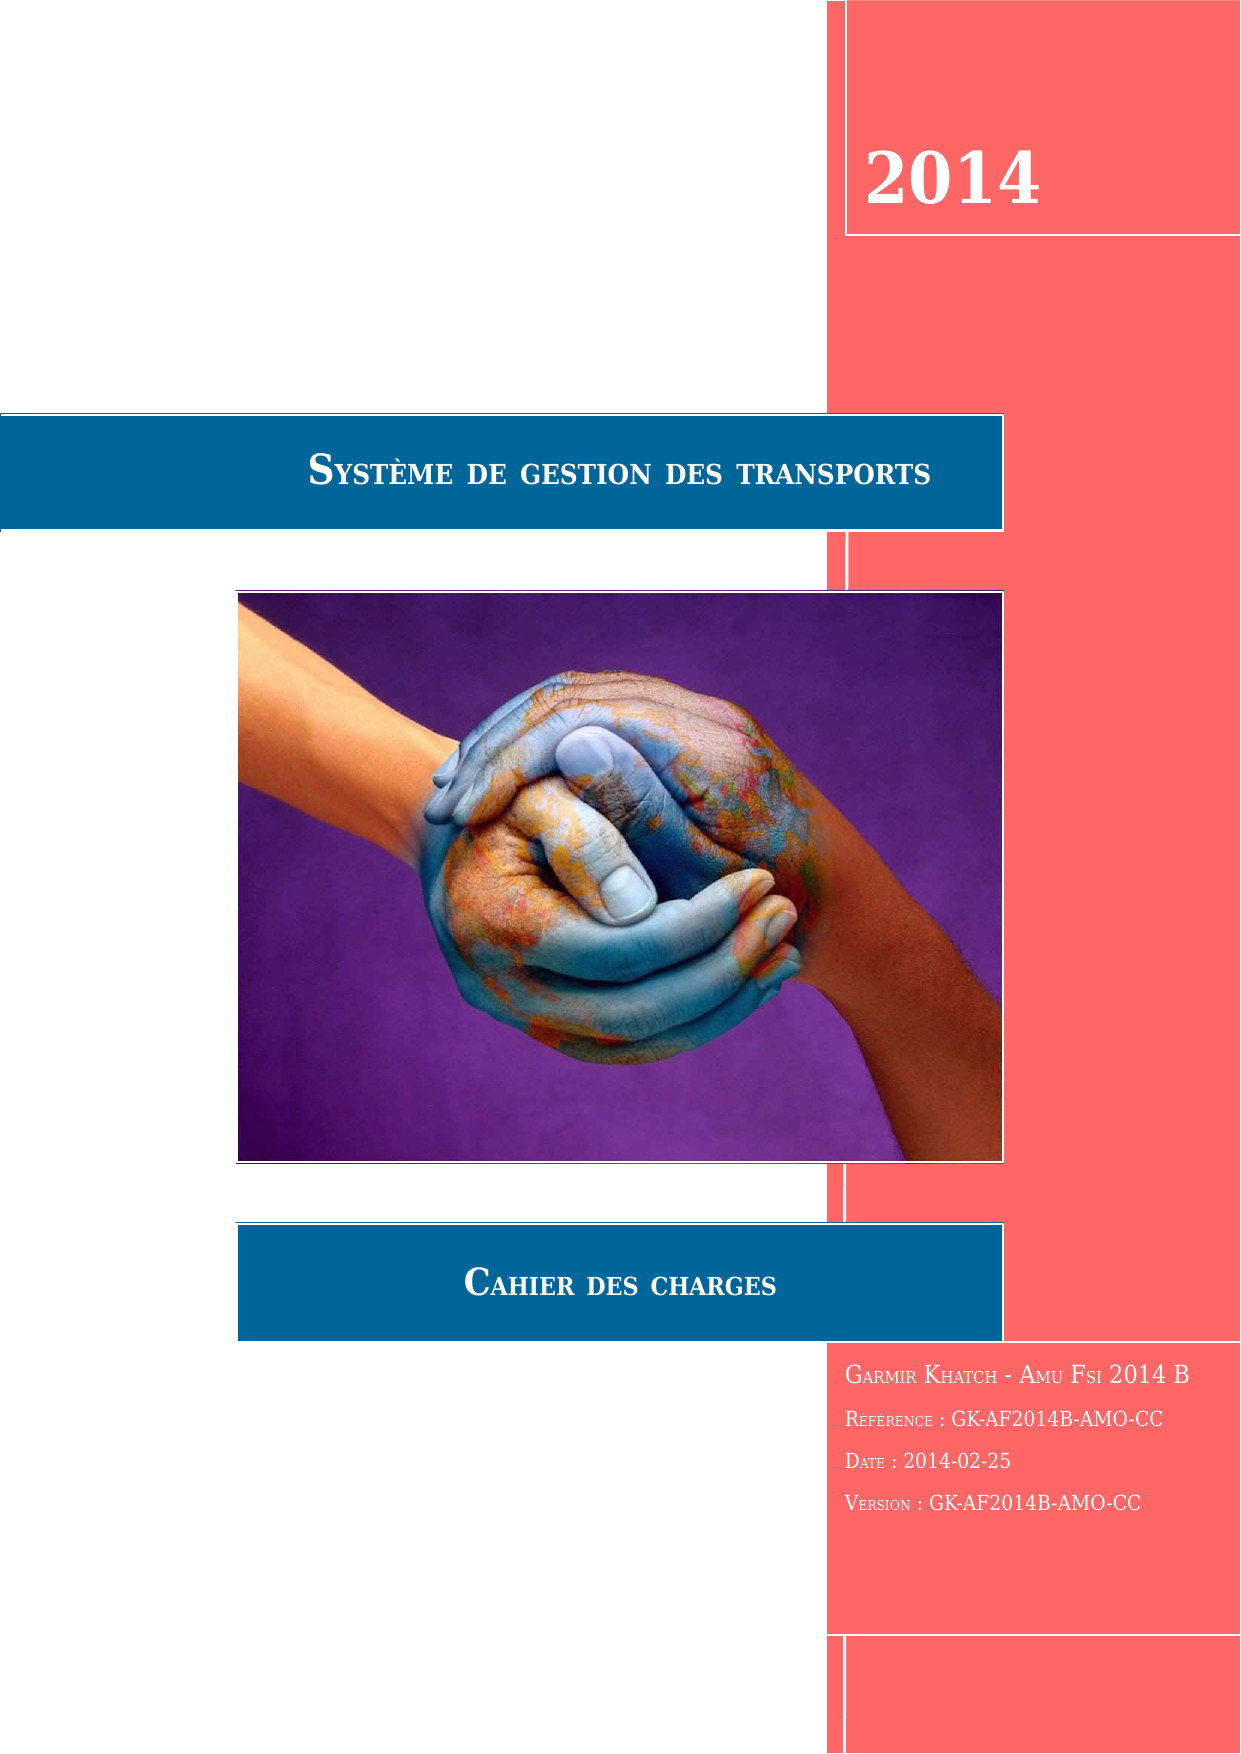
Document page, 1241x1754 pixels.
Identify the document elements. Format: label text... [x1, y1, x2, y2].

title Cahier des charges [238, 1260, 1002, 1304]
text Garmir Khatch - Amu Fsi 2014 B [844, 1360, 1222, 1389]
title Système de gestion des transports [236, 445, 1002, 494]
text Version : GK-AF2014B-AMO-CC [844, 1491, 1222, 1515]
picture [238, 593, 1002, 1161]
text Date : 2014-02-25 [844, 1449, 1222, 1473]
text Référence : GK-AF2014B-AMO-CC [844, 1407, 1222, 1431]
title 2014 [864, 137, 1222, 220]
